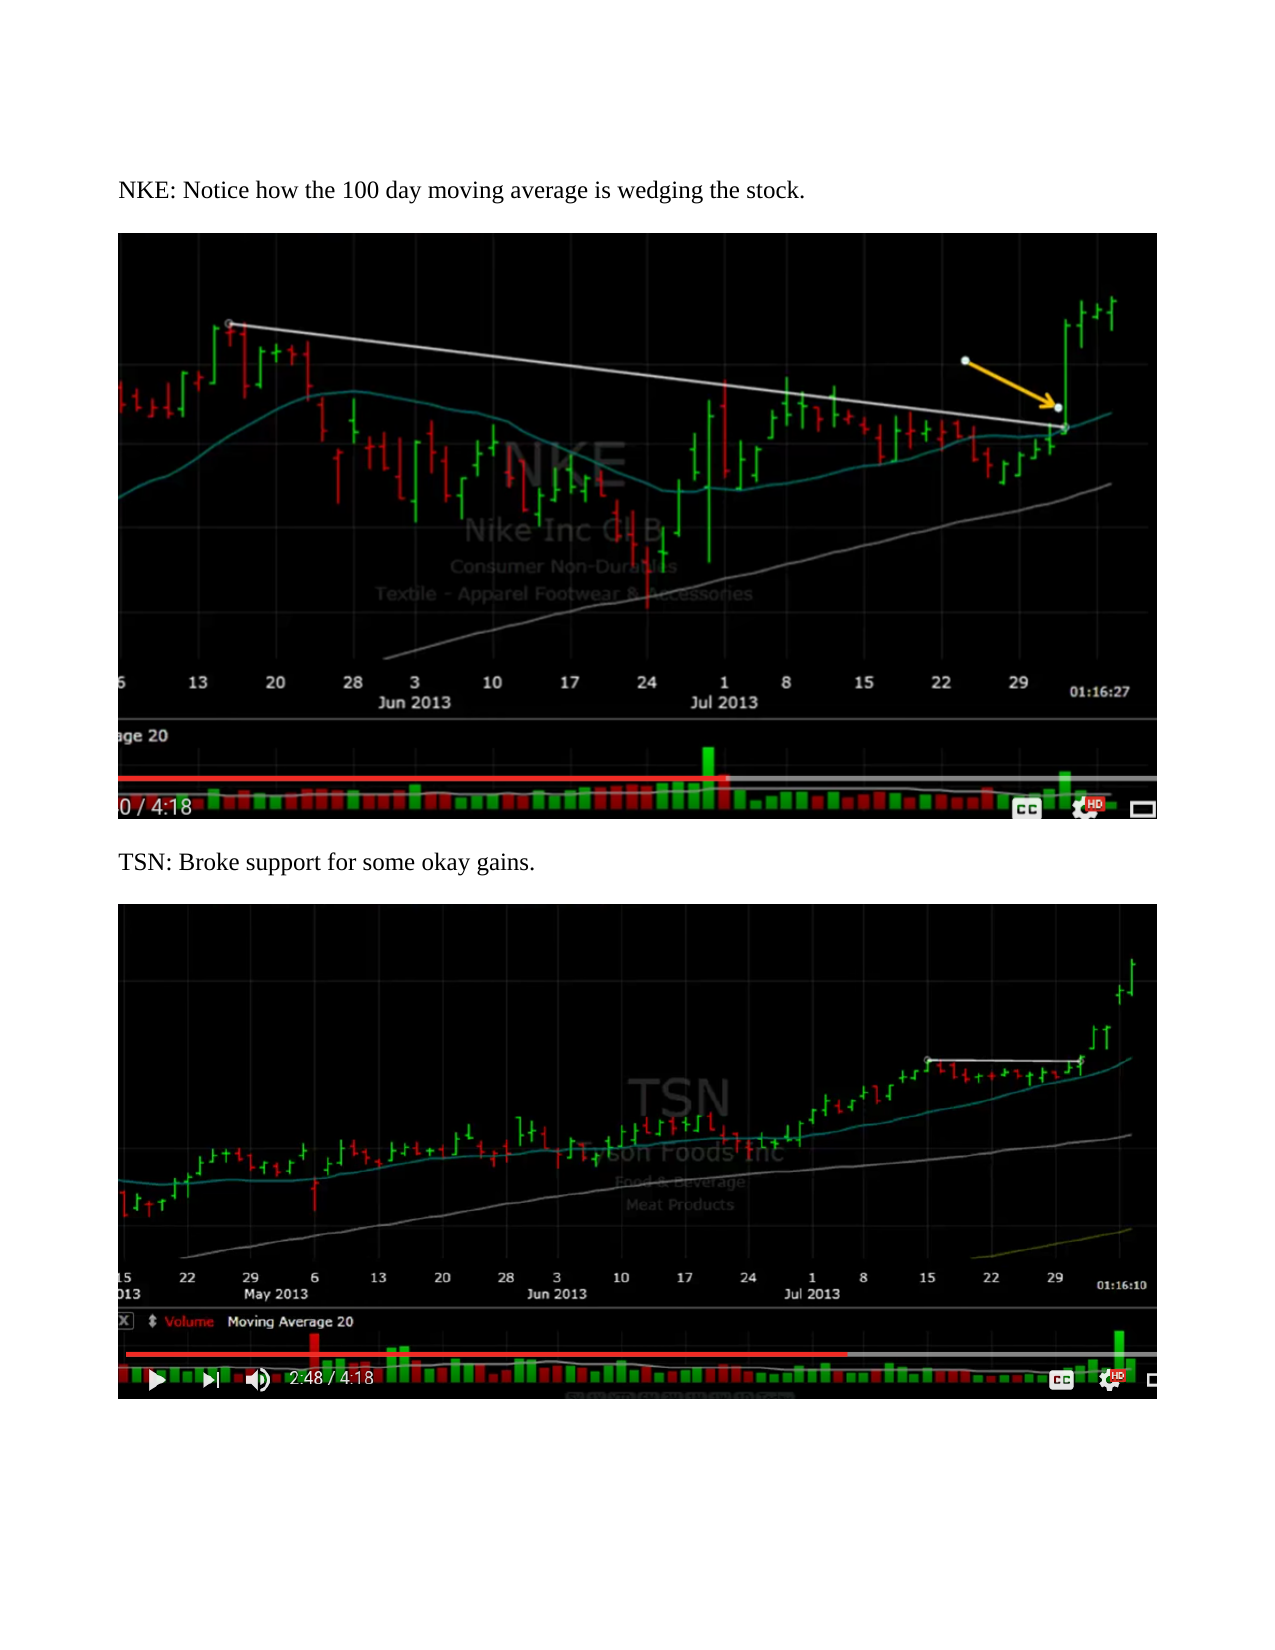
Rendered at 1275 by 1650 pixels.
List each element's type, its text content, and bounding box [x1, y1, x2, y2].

text NKE: Notice how the 100 day moving average is wedging the stock. [118, 176, 1157, 204]
picture [118, 233, 1157, 819]
text TSN: Broke support for some okay gains. [118, 847, 1157, 876]
picture [118, 904, 1157, 1399]
